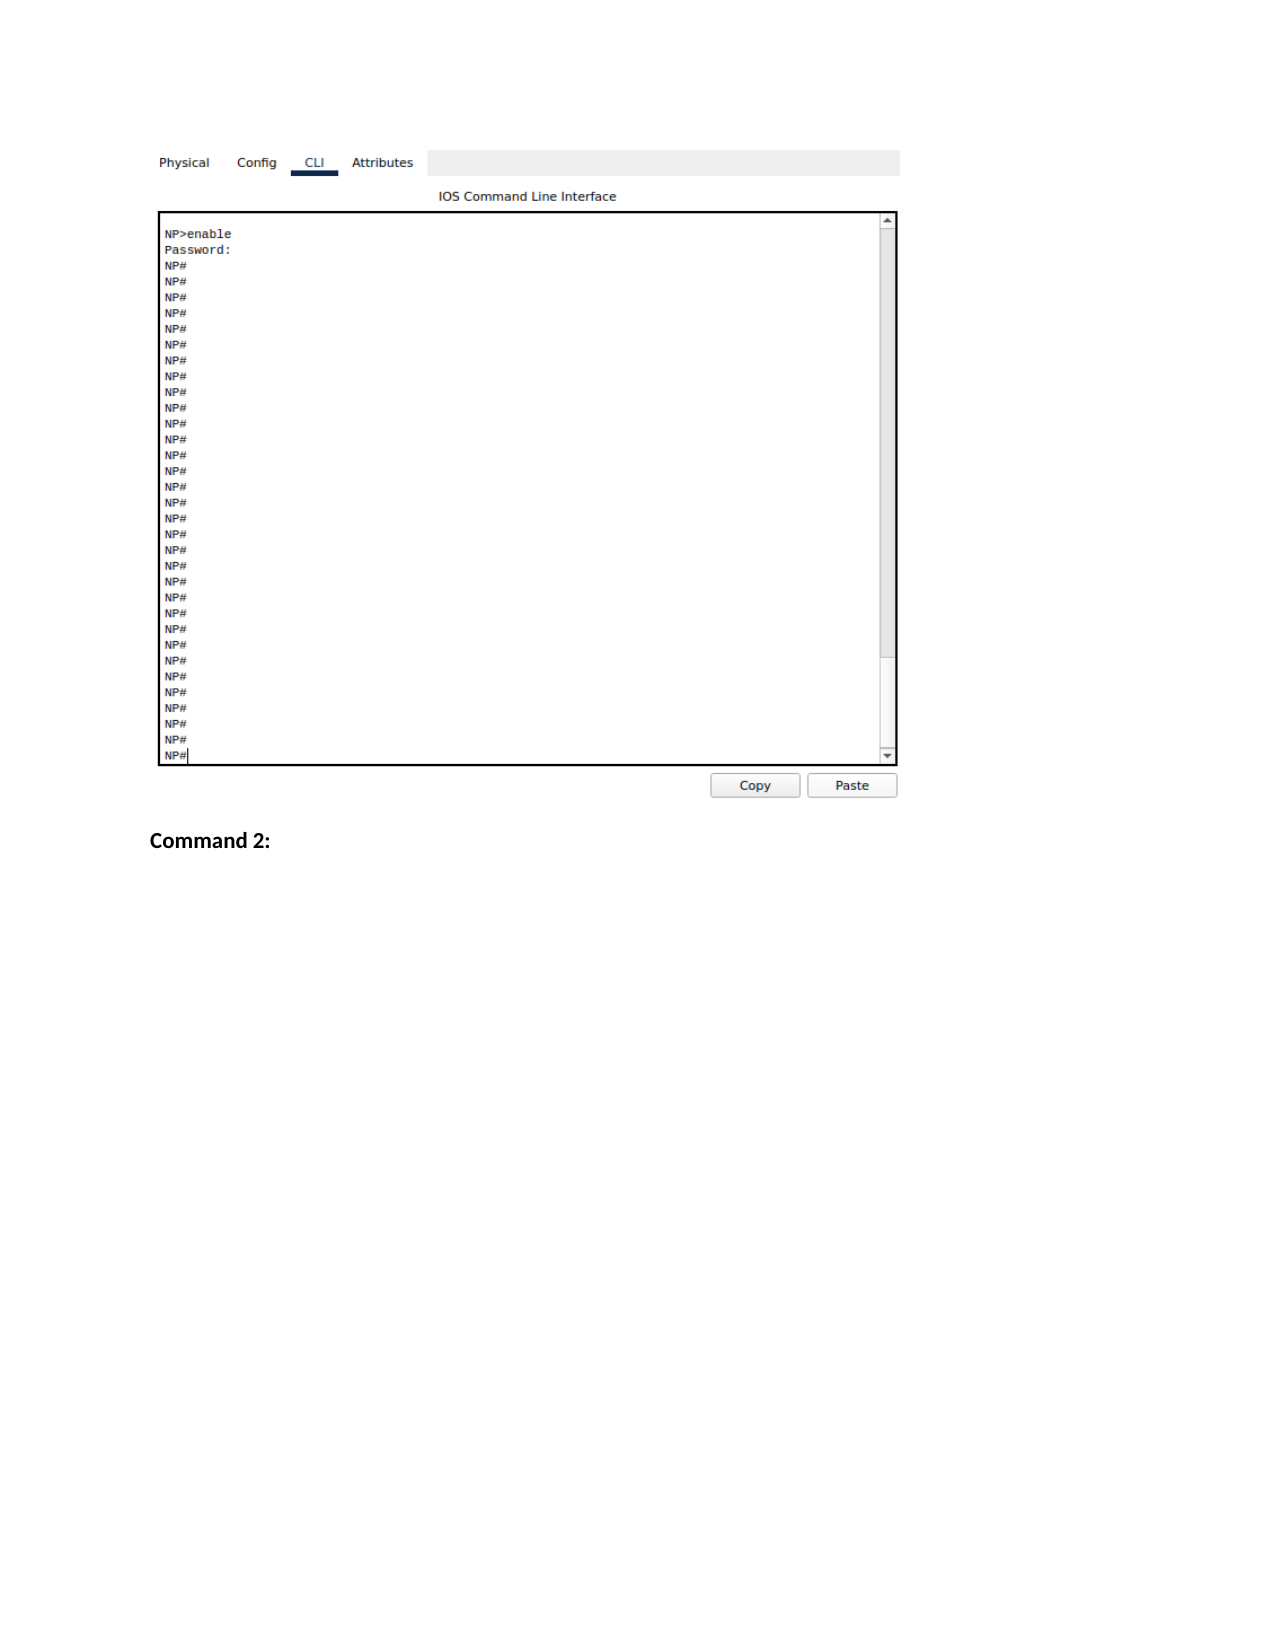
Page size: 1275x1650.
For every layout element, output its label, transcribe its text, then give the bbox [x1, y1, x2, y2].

picture [150, 150, 901, 808]
text Command 2: [150, 826, 1125, 854]
